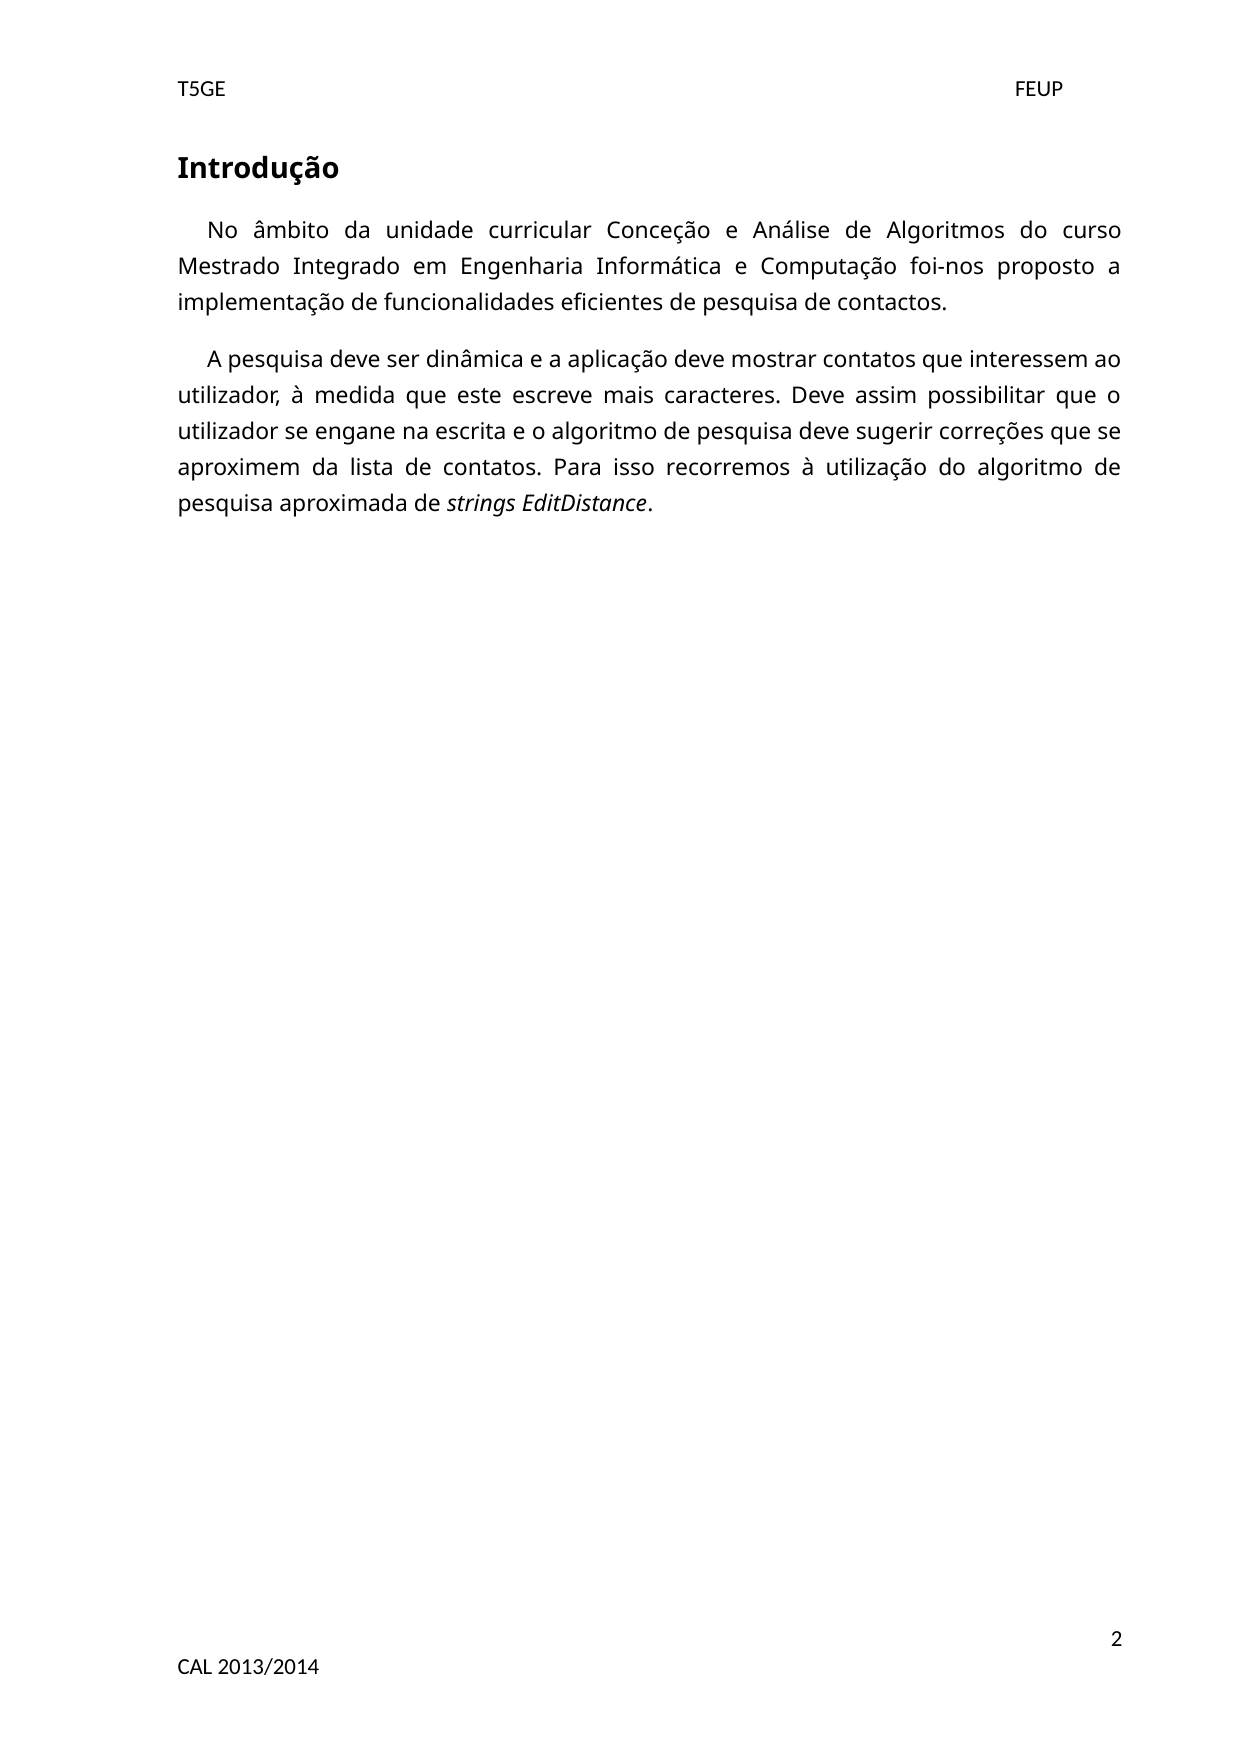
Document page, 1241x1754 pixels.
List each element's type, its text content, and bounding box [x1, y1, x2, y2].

text No âmbito da unidade curricular Conceção e Análise de Algoritmos do curso Mestrado Integrado em Engenharia Informática e Computação foi-nos proposto a implementação de funcionalidades eficientes de pesquisa de contactos. [177, 214, 1122, 317]
text A pesquisa deve ser dinâmica e a aplicação deve mostrar contatos que interessem ao utilizador, à medida que este escreve mais caracteres. Deve assim possibilitar que o utilizador se engane na escrita e o algoritmo de pesquisa deve sugerir correções que se aproximem da lista de contatos. Para isso recorremos à utilização do algoritmo de pesquisa aproximada de strings EditDistance. [177, 343, 1122, 518]
text Introdução [177, 148, 1122, 187]
